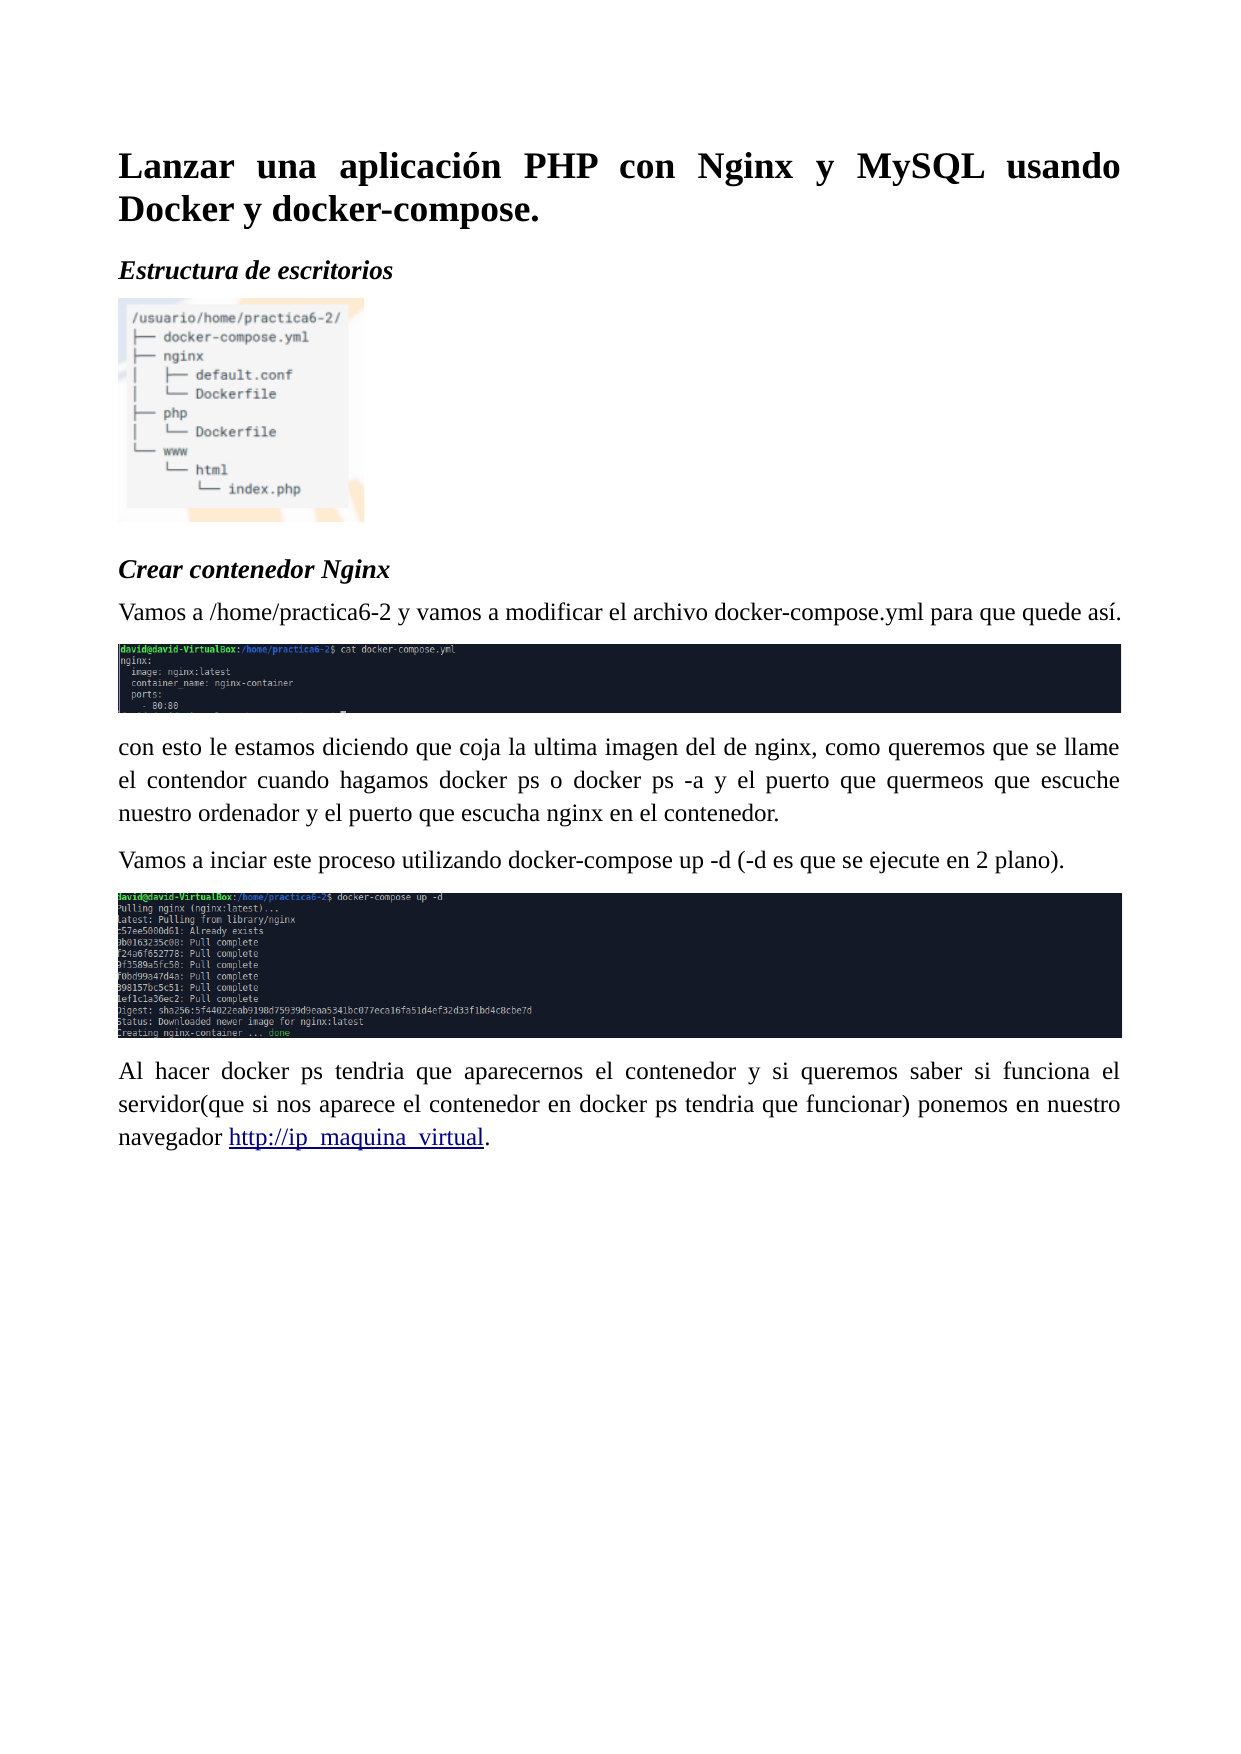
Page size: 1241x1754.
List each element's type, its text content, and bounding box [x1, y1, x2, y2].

subtitle Lanzar una aplicación PHP con Nginx y MySQL usando Docker y docker-compose. [118, 143, 1122, 229]
subtitle Crear contenedor Nginx [118, 553, 1122, 584]
subtitle Estructura de escritorios [118, 254, 1122, 286]
text Vamos a inciar este proceso utilizando docker-compose up -d (-d es que se ejecute en 2 plano). [118, 846, 1122, 874]
text Al hacer docker ps tendria que aparecernos el contenedor y si queremos saber si funciona el servidor(que si nos aparece el contenedor en docker ps tendria que funcionar) ponemos en nuestro navegador http://ip_maquina_virtual. [118, 1056, 1122, 1151]
text Vamos a /home/practica6-2 y vamos a modificar el archivo docker-compose.yml para que quede así. [118, 597, 1122, 626]
picture [118, 298, 365, 522]
picture [118, 644, 1123, 713]
picture [118, 893, 1123, 1038]
text con esto le estamos diciendo que coja la ultima imagen del de nginx, como queremos que se llame el contendor cuando hagamos docker ps o docker ps -a y el puerto que quermeos que escuche nuestro ordenador y el puerto que escucha nginx en el contenedor. [118, 732, 1122, 827]
